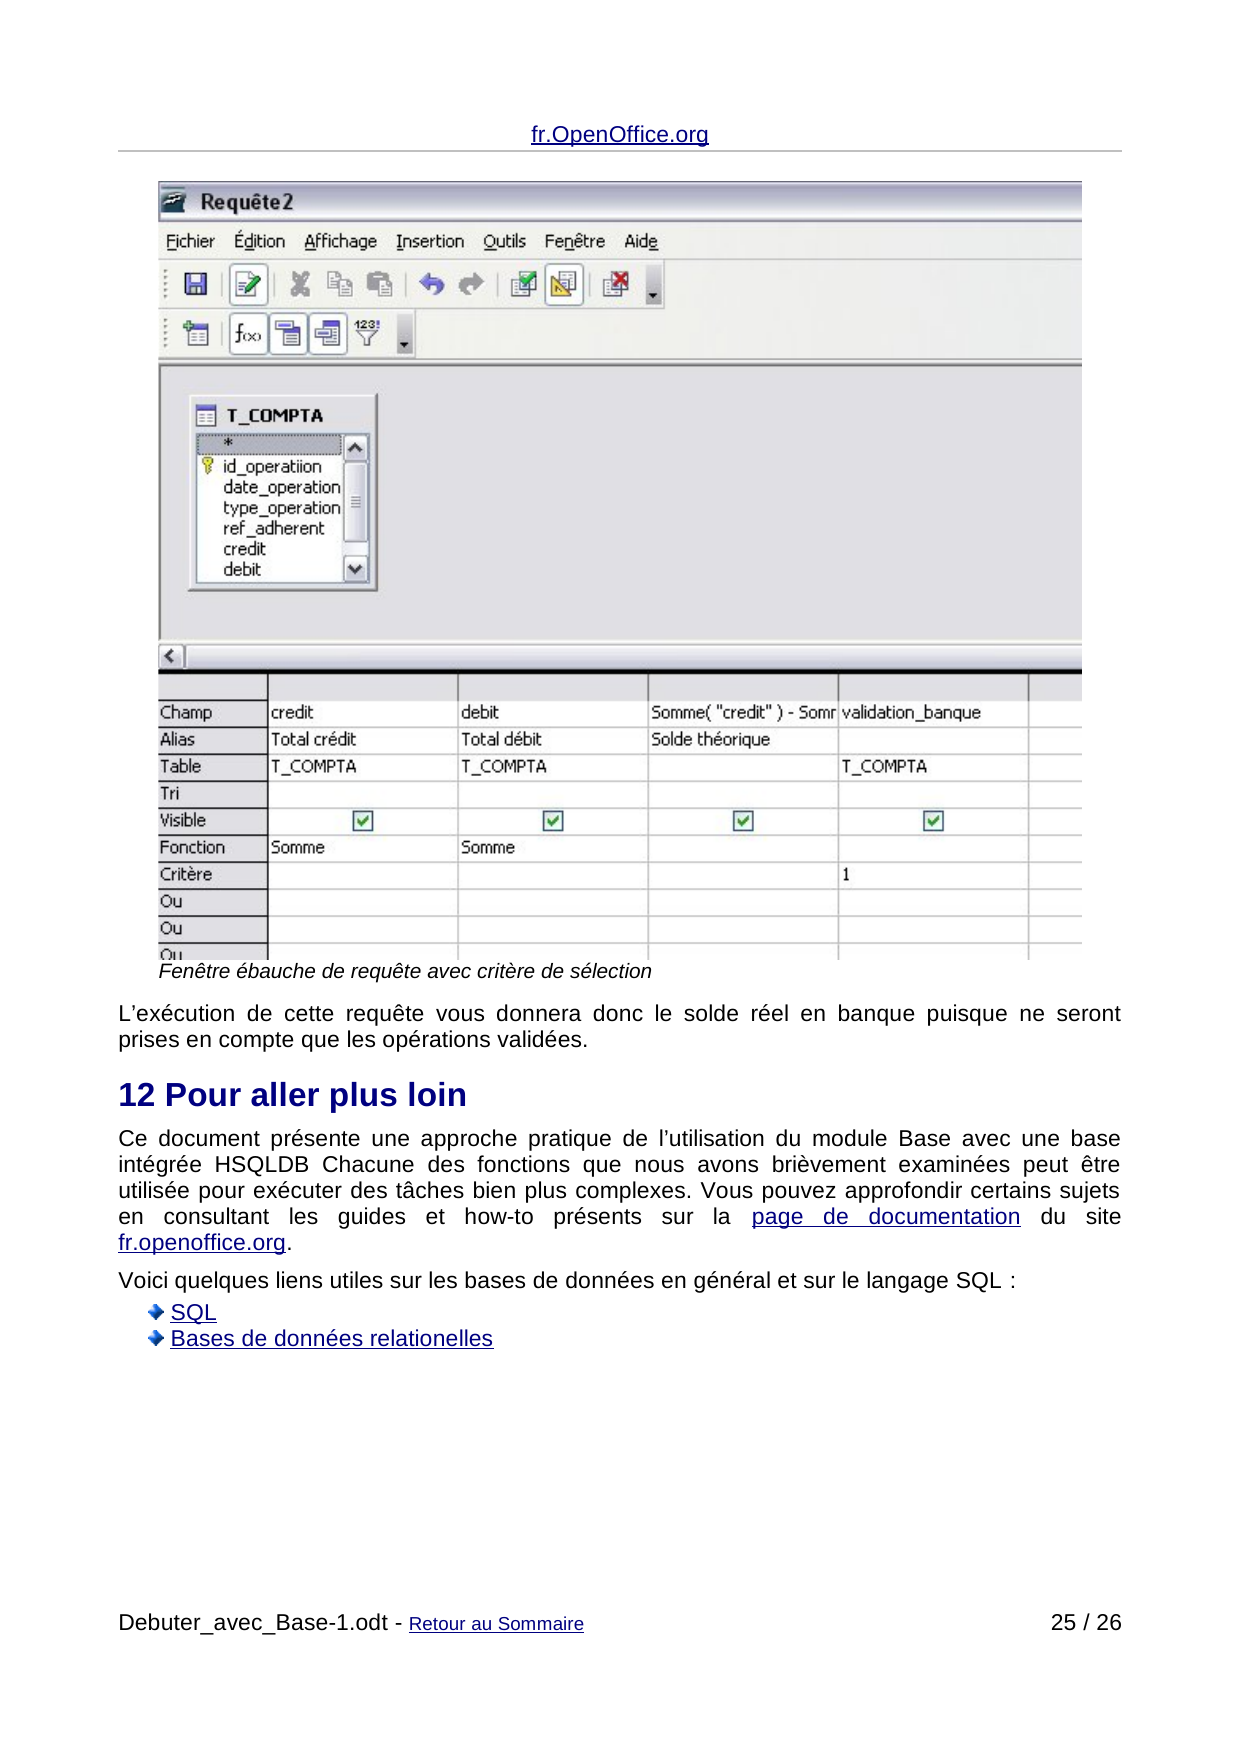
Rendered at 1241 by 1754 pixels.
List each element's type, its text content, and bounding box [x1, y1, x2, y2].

list Bases de données relationelles [148, 1325, 1122, 1351]
text L’exécution de cette requête vous donnera donc le solde réel en banque puisque ne seront prises en compte que les opérations validées. [118, 182, 1122, 1052]
subtitle Pour aller plus loin [118, 1076, 1122, 1113]
text [158, 983, 1082, 994]
picture [148, 1304, 164, 1320]
text Fenêtre ébauche de requête avec critère de sélection [158, 960, 1082, 983]
picture [148, 1330, 164, 1346]
picture [158, 181, 1082, 960]
text Voici quelques liens utiles sur les bases de données en général et sur le langage SQL : [118, 1267, 1122, 1293]
list SQL [148, 1299, 1122, 1325]
text Ce document présente une approche pratique de l’utilisation du module Base avec une base intégrée HSQLDB Chacune des fonctions que nous avons brièvement examinées peut être utilisée pour exécuter des tâches bien plus complexes. Vous pouvez approfondir certains sujets en consultant les guides et how-to présents sur la page de documentation du site fr.openoffice.org. [118, 1125, 1122, 1256]
